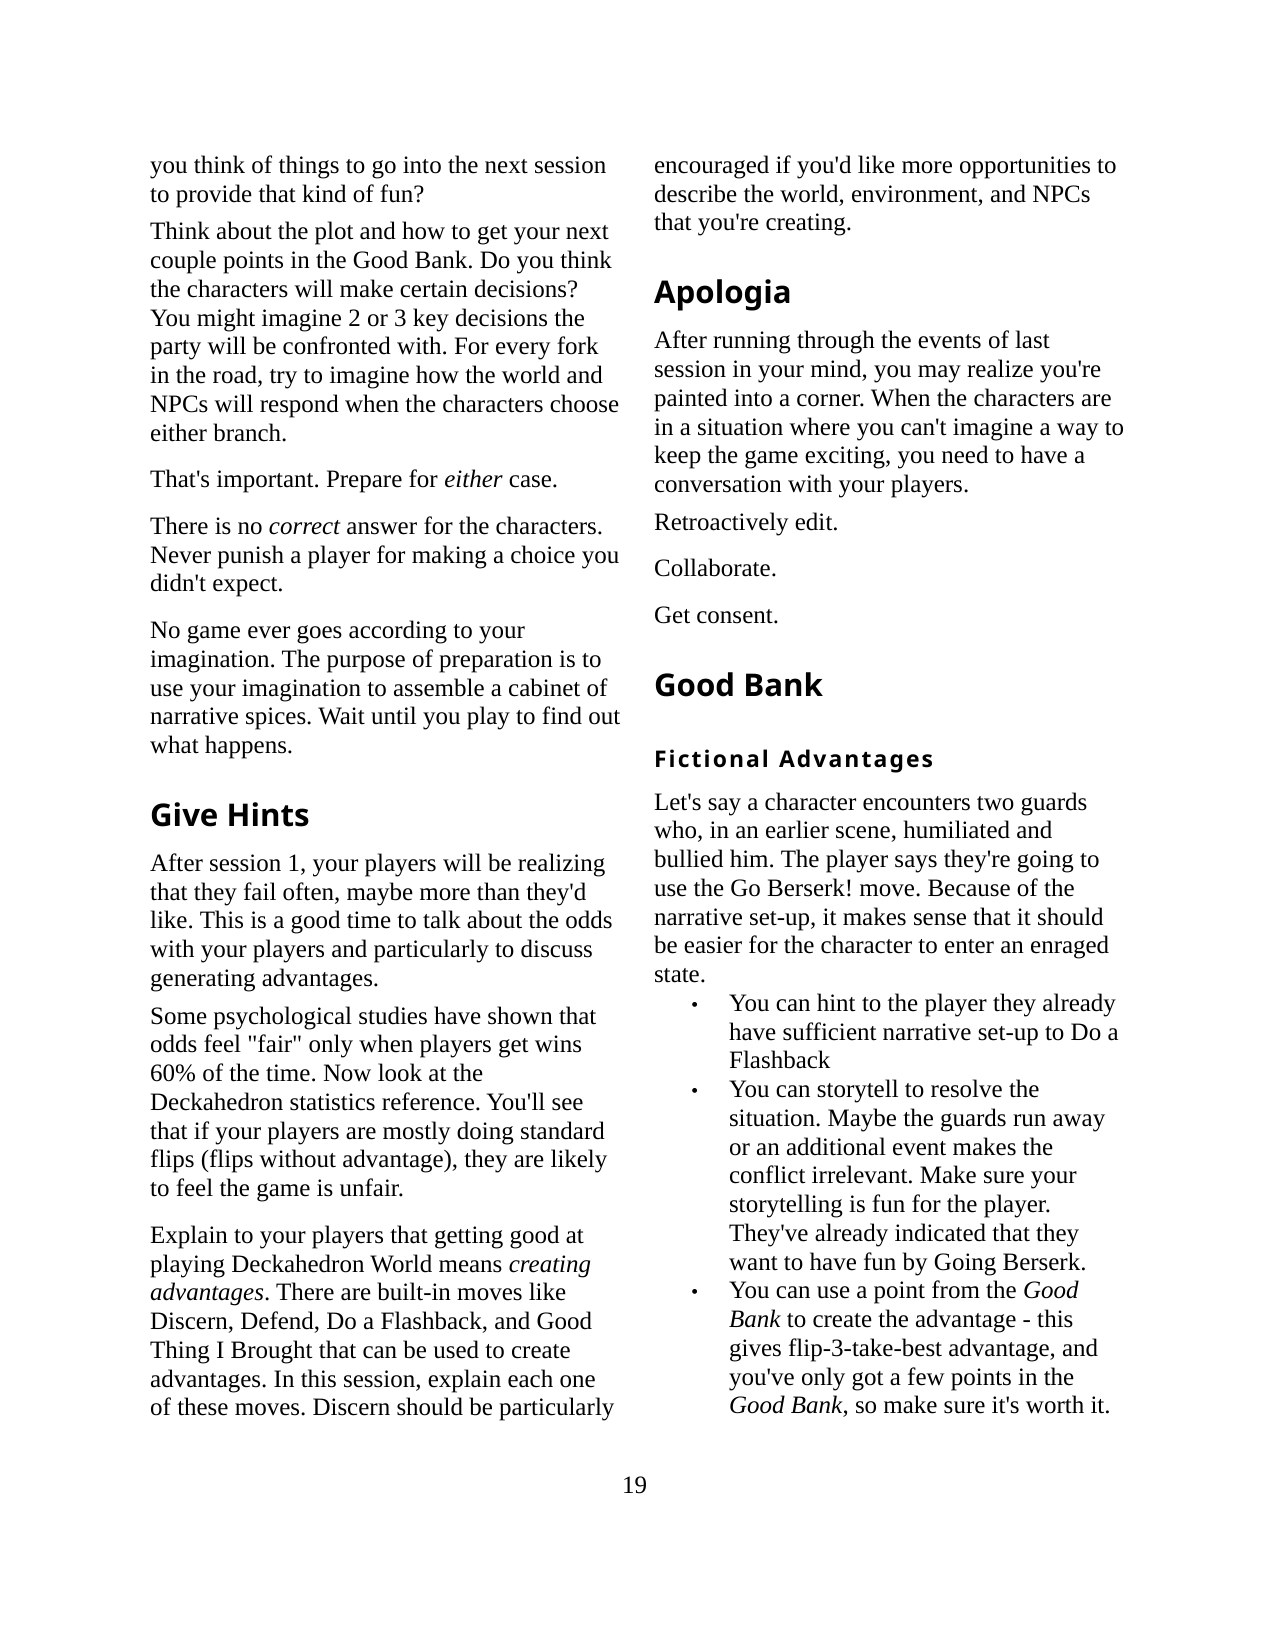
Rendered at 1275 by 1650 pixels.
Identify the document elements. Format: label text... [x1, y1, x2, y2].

text Think about the plot and how to get your next couple points in the Good Bank. Do you think the characters will make certain decisions? You might imagine 2 or 3 key decisions the party will be confronted with. For every fork in the road, try to imagine how the world and NPCs will respond when the characters choose either branch. [150, 216, 621, 446]
subtitle Apologia [654, 270, 1125, 313]
text encouraged if you'd like more opportunities to describe the world, environment, and NPCs that you're creating. [654, 150, 1125, 236]
list You can use a point from the Good Bank to create the advantage - this gives flip-3-take-best advantage, and you've only got a few points in the Good Bank, so make sure it's worth it. [691, 1275, 1125, 1419]
list You can hint to the player they already have sufficient narrative set-up to Do a Flashback [691, 988, 1125, 1074]
list You can storytell to resolve the situation. Maybe the guards run away or an additional event makes the conflict irrelevant. Make sure your storytelling is fun for the player. They've already indicated that they want to have fun by Going Berserk. [691, 1074, 1125, 1275]
text Get consent. [654, 600, 1125, 629]
subtitle Good Bank [654, 663, 1125, 705]
text Let's say a character encounters two guards who, in an earlier scene, humiliated and bullied him. The player says they're going to use the Go Berserk! move. Because of the narrative set-up, it makes sense that it should be easier for the character to enter an enraged state. [654, 787, 1125, 988]
text Explain to your players that getting good at playing Deckahedron World means creating advantages. There are built-in moves like Discern, Defend, Do a Flashback, and Good Thing I Brought that can be used to create advantages. In this session, explain each one of these moves. Discern should be particularly [150, 1220, 621, 1421]
text That's important. Prepare for either case. [150, 464, 621, 493]
subtitle Fictional Advantages [654, 743, 1125, 774]
text Collaborate. [654, 553, 1125, 582]
text you think of things to go into the next session to provide that kind of fun? [150, 150, 621, 207]
text Retroactively edit. [654, 507, 1125, 536]
subtitle Give Hints [150, 793, 621, 836]
text Some psychological studies have shown that odds feel "fair" only when players get wins 60% of the time. Now look at the Deckahedron statistics reference. You'll see that if your players are mostly doing standard flips (flips without advantage), they are likely to feel the game is unfair. [150, 1001, 621, 1202]
text No game ever goes according to your imagination. The purpose of preparation is to use your imagination to assemble a cabinet of narrative spices. Wait until you play to find out what happens. [150, 615, 621, 759]
text After session 1, your players will be realizing that they fail often, maybe more than they'd like. This is a good time to talk about the odds with your players and particularly to discuss generating advantages. [150, 848, 621, 992]
text There is no correct answer for the characters. Never punish a player for making a choice you didn't expect. [150, 511, 621, 597]
text After running through the events of last session in your mind, you may realize you're painted into a corner. When the characters are in a situation where you can't imagine a way to keep the game exciting, you need to have a conversation with your players. [654, 325, 1125, 498]
